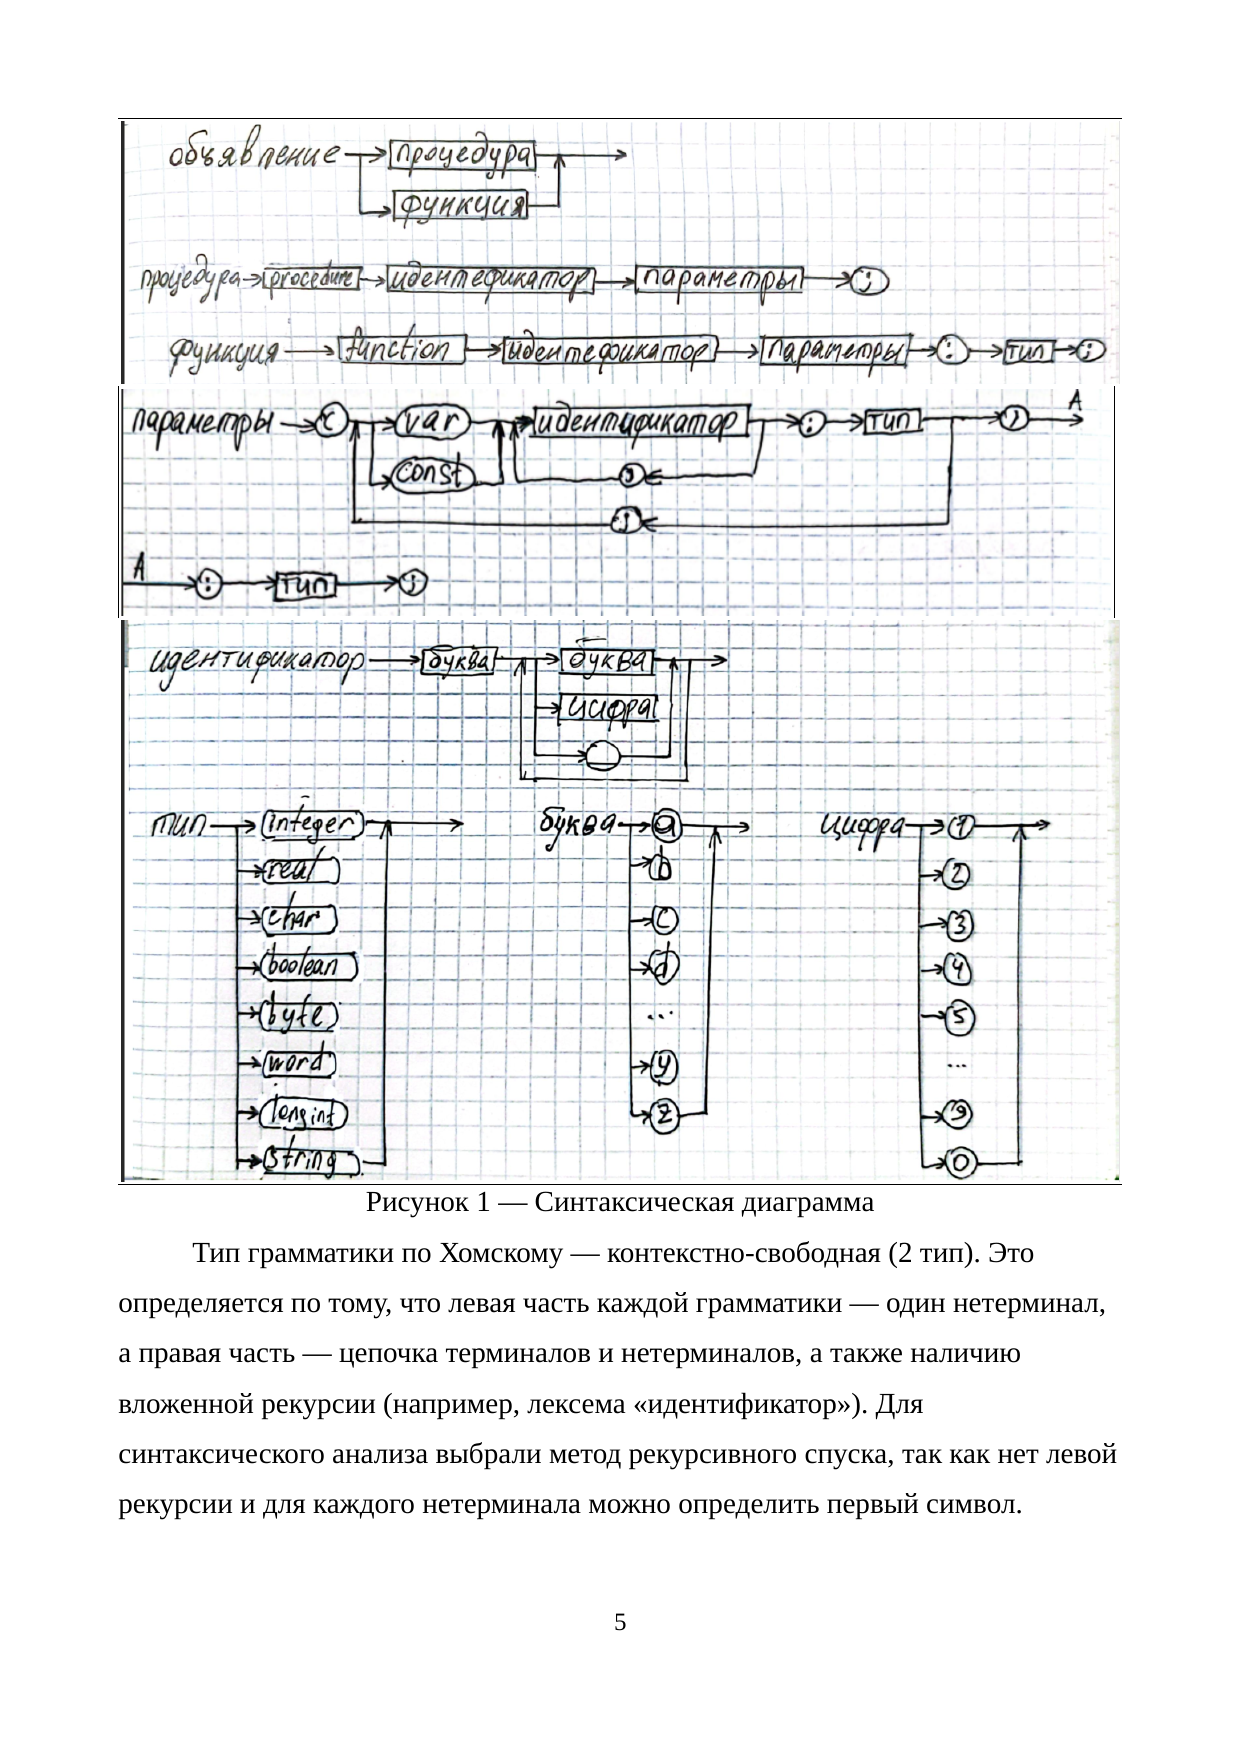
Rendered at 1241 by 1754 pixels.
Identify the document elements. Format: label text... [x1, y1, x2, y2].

picture [121, 620, 1120, 1182]
subtitle Тип грамматики по Хомскому — контекстно-свободная (2 тип). Это определяется по тому, что левая часть каждой грамматики — один нетерминал, а правая часть — цепочка терминалов и нетерминалов, а также наличию вложенной рекурсии (например, лексема «идентификатор»). Для синтаксического анализа выбрали метод рекурсивного спуска, так как нет левой рекурсии и для каждого нетерминала можно определить первый символ. [118, 1235, 1122, 1520]
subtitle Рисунок 1 — Синтаксическая диаграмма [118, 1185, 1122, 1218]
subtitle [118, 119, 1122, 1184]
picture [121, 121, 1120, 384]
picture [121, 389, 1111, 616]
